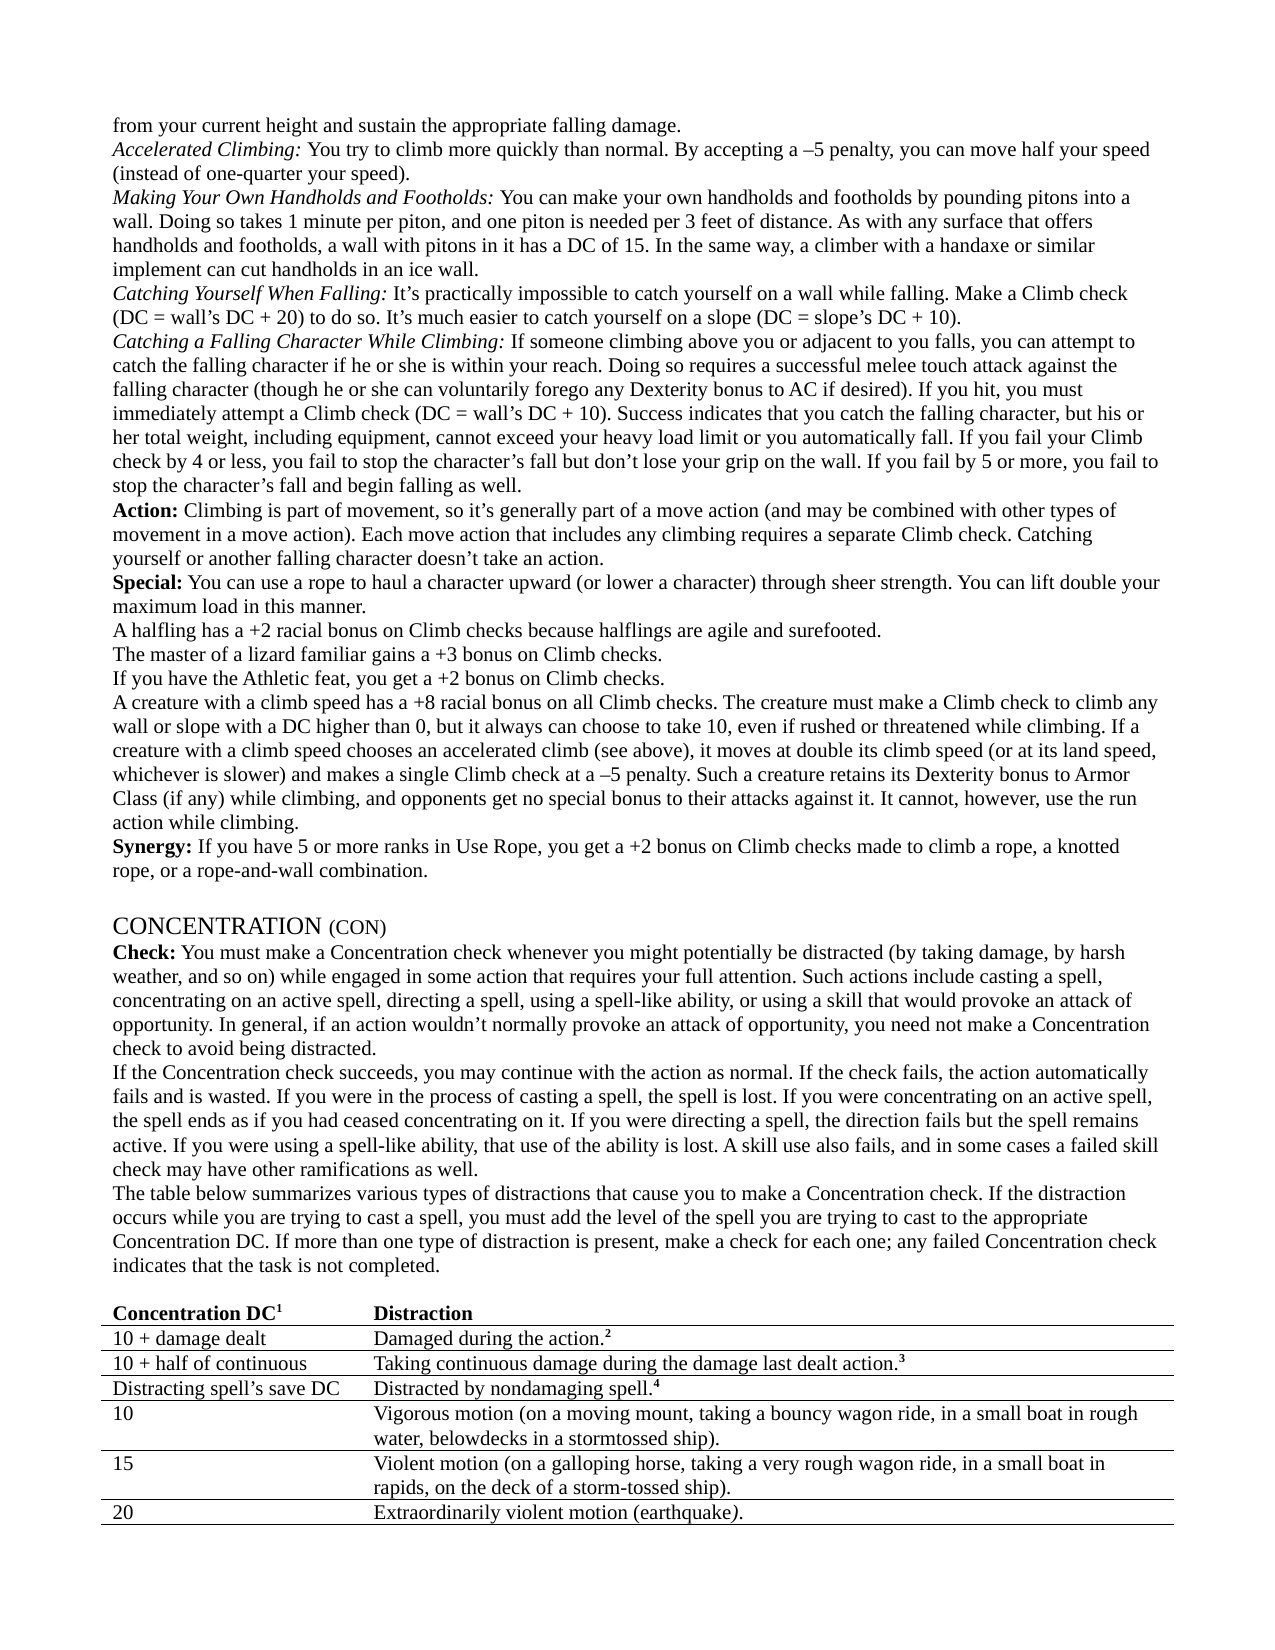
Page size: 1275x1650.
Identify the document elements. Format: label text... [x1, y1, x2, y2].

table_cell Violent motion (on a galloping horse, taking a very rough wagon ride, in a small boat in rapids, on the deck of a storm-tossed ship). [362, 1451, 1174, 1499]
table_cell Extraordinarily violent motion (earthquake). [362, 1500, 1174, 1524]
text Making Your Own Handholds and Footholds: You can make your own handholds and footholds by pounding pitons into a wall. Doing so takes 1 minute per piton, and one piton is needed per 3 feet of distance. As with any surface that offers handholds and footholds, a wall with pitons in it has a DC of 15. In the same way, a climber with a handaxe or similar implement can cut handholds in an ice wall. [112, 185, 1162, 281]
table_cell Distracted by nondamaging spell.4 [362, 1376, 1174, 1400]
text A creature with a climb speed has a +8 racial bonus on all Climb checks. The creature must make a Climb check to climb any wall or slope with a DC higher than 0, but it always can choose to take 10, even if rushed or threatened while climbing. If a creature with a climb speed chooses an accelerated climb (see above), it moves at double its climb speed (or at its land speed, whichever is slower) and makes a single Climb check at a –5 penalty. Such a creature retains its Dexterity bonus to Armor Class (if any) while climbing, and opponents get no special bonus to their attacks against it. It cannot, however, use the run action while climbing. [112, 690, 1162, 834]
table_cell 10 + damage dealt [101, 1326, 362, 1350]
table_cell Damaged during the action.2 [362, 1326, 1174, 1350]
text The table below summarizes various types of distractions that cause you to make a Concentration check. If the distraction occurs while you are trying to cast a spell, you must add the level of the spell you are trying to cast to the appropriate Concentration DC. If more than one type of distraction is present, make a check for each one; any failed Concentration check indicates that the task is not completed. [112, 1181, 1162, 1277]
table_cell Distracting spell’s save DC [101, 1376, 362, 1400]
text If the Concentration check succeeds, you may continue with the action as normal. If the check fails, the action automatically fails and is wasted. If you were in the process of casting a spell, the spell is lost. If you were concentrating on an active spell, the spell ends as if you had ceased concentrating on it. If you were directing a spell, the direction fails but the spell remains active. If you were using a spell-like ability, that use of the ability is lost. A skill use also fails, and in some cases a failed skill check may have other ramifications as well. [112, 1060, 1162, 1181]
table_cell 10 [101, 1401, 362, 1449]
table_cell Vigorous motion (on a moving mount, taking a bouncy wagon ride, in a small boat in rough water, belowdecks in a stormtossed ship). [362, 1401, 1174, 1449]
text CONCENTRATION (CON) [112, 911, 1162, 940]
table_header Distraction [362, 1301, 1174, 1325]
text The master of a lizard familiar gains a +3 bonus on Climb checks. [112, 642, 1162, 666]
text Catching a Falling Character While Climbing: If someone climbing above you or adjacent to you falls, you can attempt to catch the falling character if he or she is within your reach. Doing so requires a successful melee touch attack against the falling character (though he or she can voluntarily forego any Dexterity bonus to AC if desired). If you hit, you must immediately attempt a Climb check (DC = wall’s DC + 10). Success indicates that you catch the falling character, but his or her total weight, including equipment, cannot exceed your heavy load limit or you automatically fall. If you fail your Climb check by 4 or less, you fail to stop the character’s fall but don’t lose your grip on the wall. If you fail by 5 or more, you fail to stop the character’s fall and begin falling as well. [112, 329, 1162, 497]
text If you have the Athletic feat, you get a +2 bonus on Climb checks. [112, 666, 1162, 690]
text from your current height and sustain the appropriate falling damage. [112, 112, 1162, 137]
text Special: You can use a rope to haul a character upward (or lower a character) through sheer strength. You can lift double your maximum load in this manner. [112, 570, 1162, 618]
table_cell 15 [101, 1451, 362, 1499]
table_header Concentration DC1 [101, 1301, 362, 1325]
text Accelerated Climbing: You try to climb more quickly than normal. By accepting a –5 penalty, you can move half your speed (instead of one-quarter your speed). [112, 137, 1162, 185]
table_cell Taking continuous damage during the damage last dealt action.3 [362, 1351, 1174, 1375]
text Action: Climbing is part of movement, so it’s generally part of a move action (and may be combined with other types of movement in a move action). Each move action that includes any climbing requires a separate Climb check. Catching yourself or another falling character doesn’t take an action. [112, 497, 1162, 570]
text Check: You must make a Concentration check whenever you might potentially be distracted (by taking damage, by harsh weather, and so on) while engaged in some action that requires your full attention. Such actions include casting a spell, concentrating on an active spell, directing a spell, using a spell-like ability, or using a skill that would provoke an attack of opportunity. In general, if an action wouldn’t normally provoke an attack of opportunity, you need not make a Concentration check to avoid being distracted. [112, 940, 1162, 1060]
text A halfling has a +2 racial bonus on Climb checks because halflings are agile and surefooted. [112, 618, 1162, 642]
text Synergy: If you have 5 or more ranks in Use Rope, you get a +2 bonus on Climb checks made to climb a rope, a knotted rope, or a rope-and-wall combination. [112, 834, 1162, 882]
table_cell 10 + half of continuous [101, 1351, 362, 1375]
text Catching Yourself When Falling: It’s practically impossible to catch yourself on a wall while falling. Make a Climb check (DC = wall’s DC + 20) to do so. It’s much easier to catch yourself on a slope (DC = slope’s DC + 10). [112, 281, 1162, 329]
table_cell 20 [101, 1500, 362, 1524]
